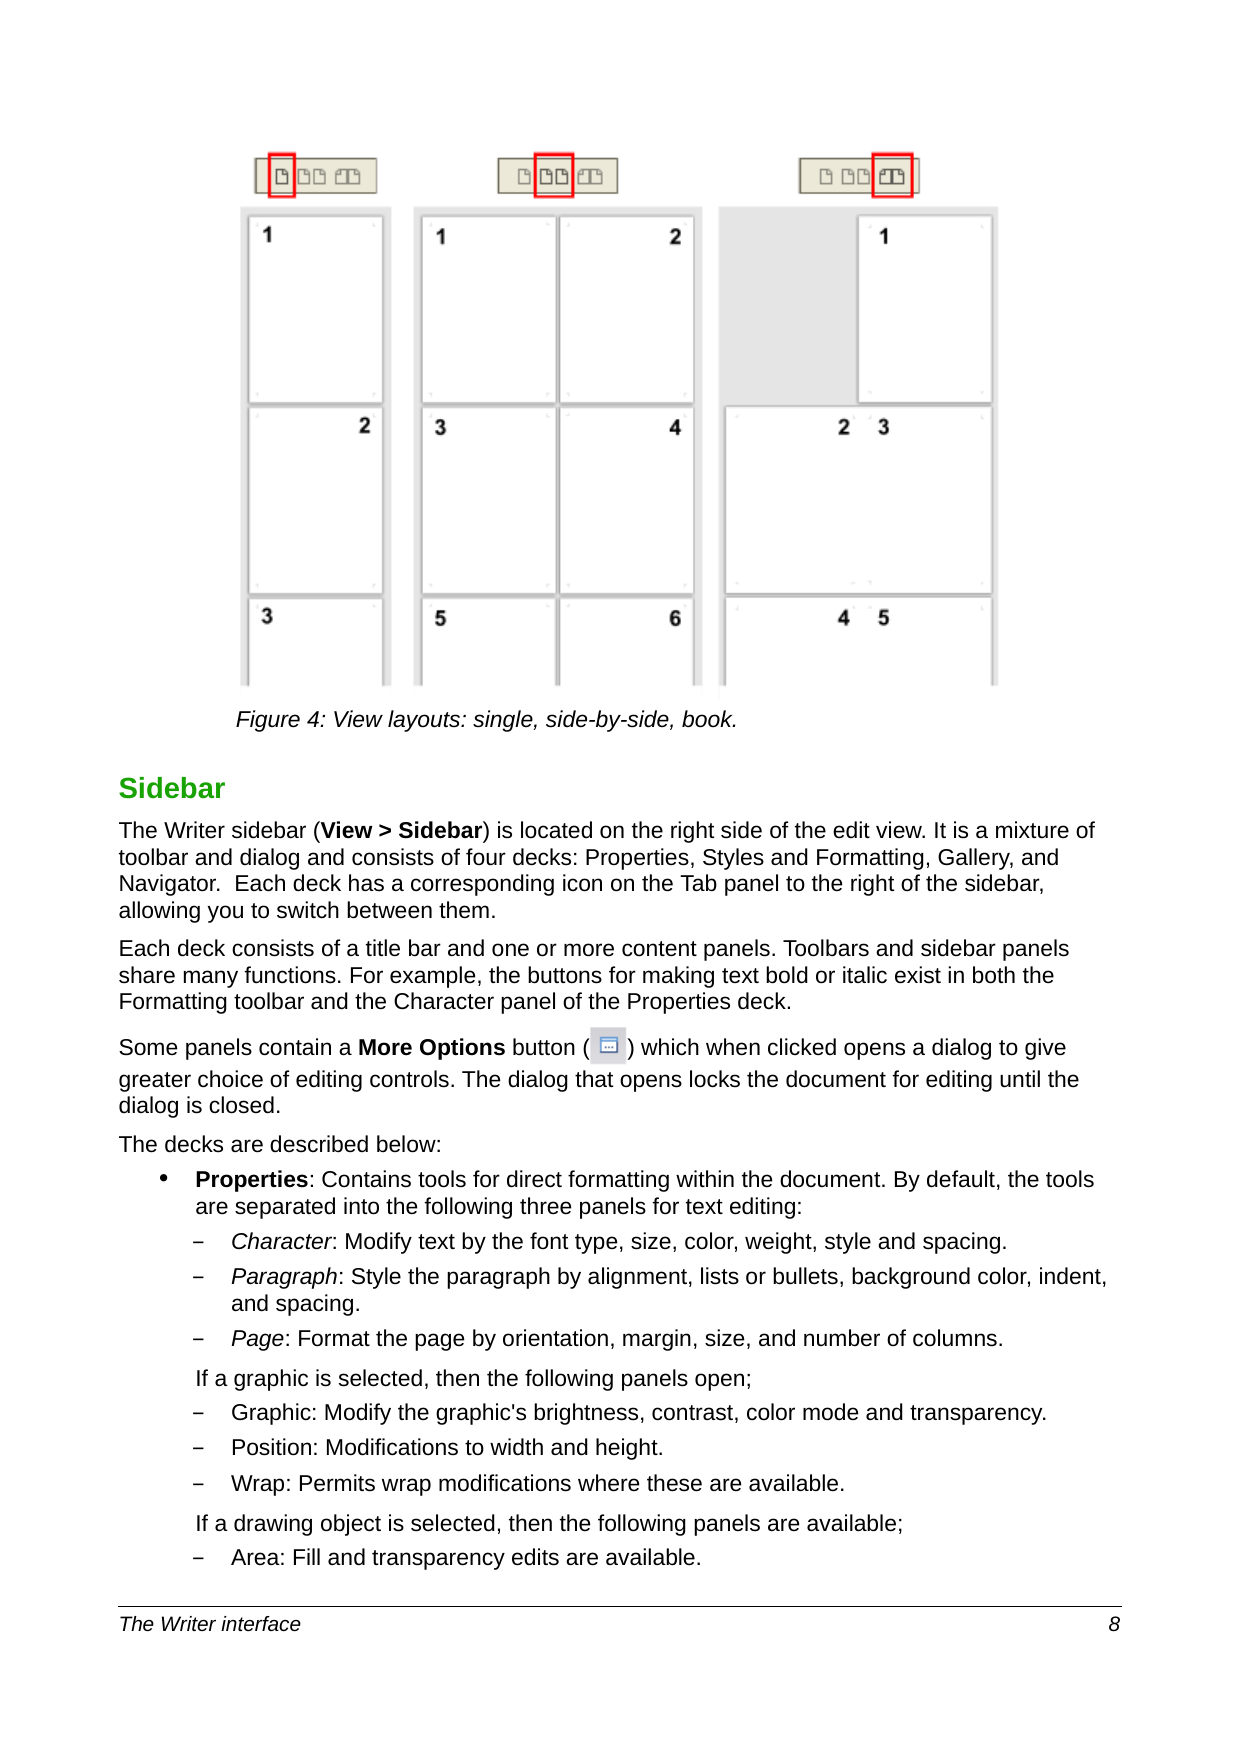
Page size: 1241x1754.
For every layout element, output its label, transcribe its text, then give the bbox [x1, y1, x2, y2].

list The decks are described below: [118, 1131, 1122, 1158]
list Wrap: Permits wrap modifications where these are available. [192, 1468, 1122, 1497]
list If a drawing object is selected, then the following panels are available; [195, 1509, 1122, 1536]
list Paragraph: Style the paragraph by alignment, lists or bullets, background color, indent, and spacing. [192, 1261, 1122, 1317]
text Each deck consists of a title bar and one or more content panels. Toolbars and sidebar panels share many functions. For example, the buttons for making text bold or italic exist in both the Formatting toolbar and the Character panel of the Properties deck. [118, 935, 1122, 1014]
list Properties: Contains tools for direct formatting within the document. By default, the tools are separated into the following three panels for text editing: [156, 1164, 1122, 1219]
subtitle Sidebar [118, 772, 1122, 805]
list Position: Modifications to width and height. [192, 1433, 1122, 1462]
picture [589, 1027, 628, 1066]
list Area: Fill and transparency edits are available. [192, 1542, 1122, 1571]
text The Writer sidebar (View > Sidebar) is located on the right side of the edit view. It is a mixture of toolbar and dialog and consists of four decks: Properties, Styles and Formatting, Gallery, and Navigator. Each deck has a corresponding icon on the Tab panel to the right of the sidebar, allowing you to switch between them. [118, 817, 1122, 923]
list Character: Modify text by the font type, size, color, weight, style and spacing. [192, 1226, 1122, 1255]
list Graphic: Modify the graphic's brightness, contrast, color mode and transparency. [192, 1397, 1122, 1426]
text Some panels contain a More Options button () which when clicked opens a dialog to give greater choice of editing controls. The dialog that opens locks the document for editing until the dialog is closed. [118, 1027, 1122, 1119]
picture [240, 144, 1000, 706]
list Page: Format the page by orientation, margin, size, and number of columns. [192, 1323, 1122, 1352]
text Figure 4: View layouts: single, side-by-side, book. [236, 151, 1005, 732]
list If a graphic is selected, then the following panels open; [195, 1364, 1122, 1391]
